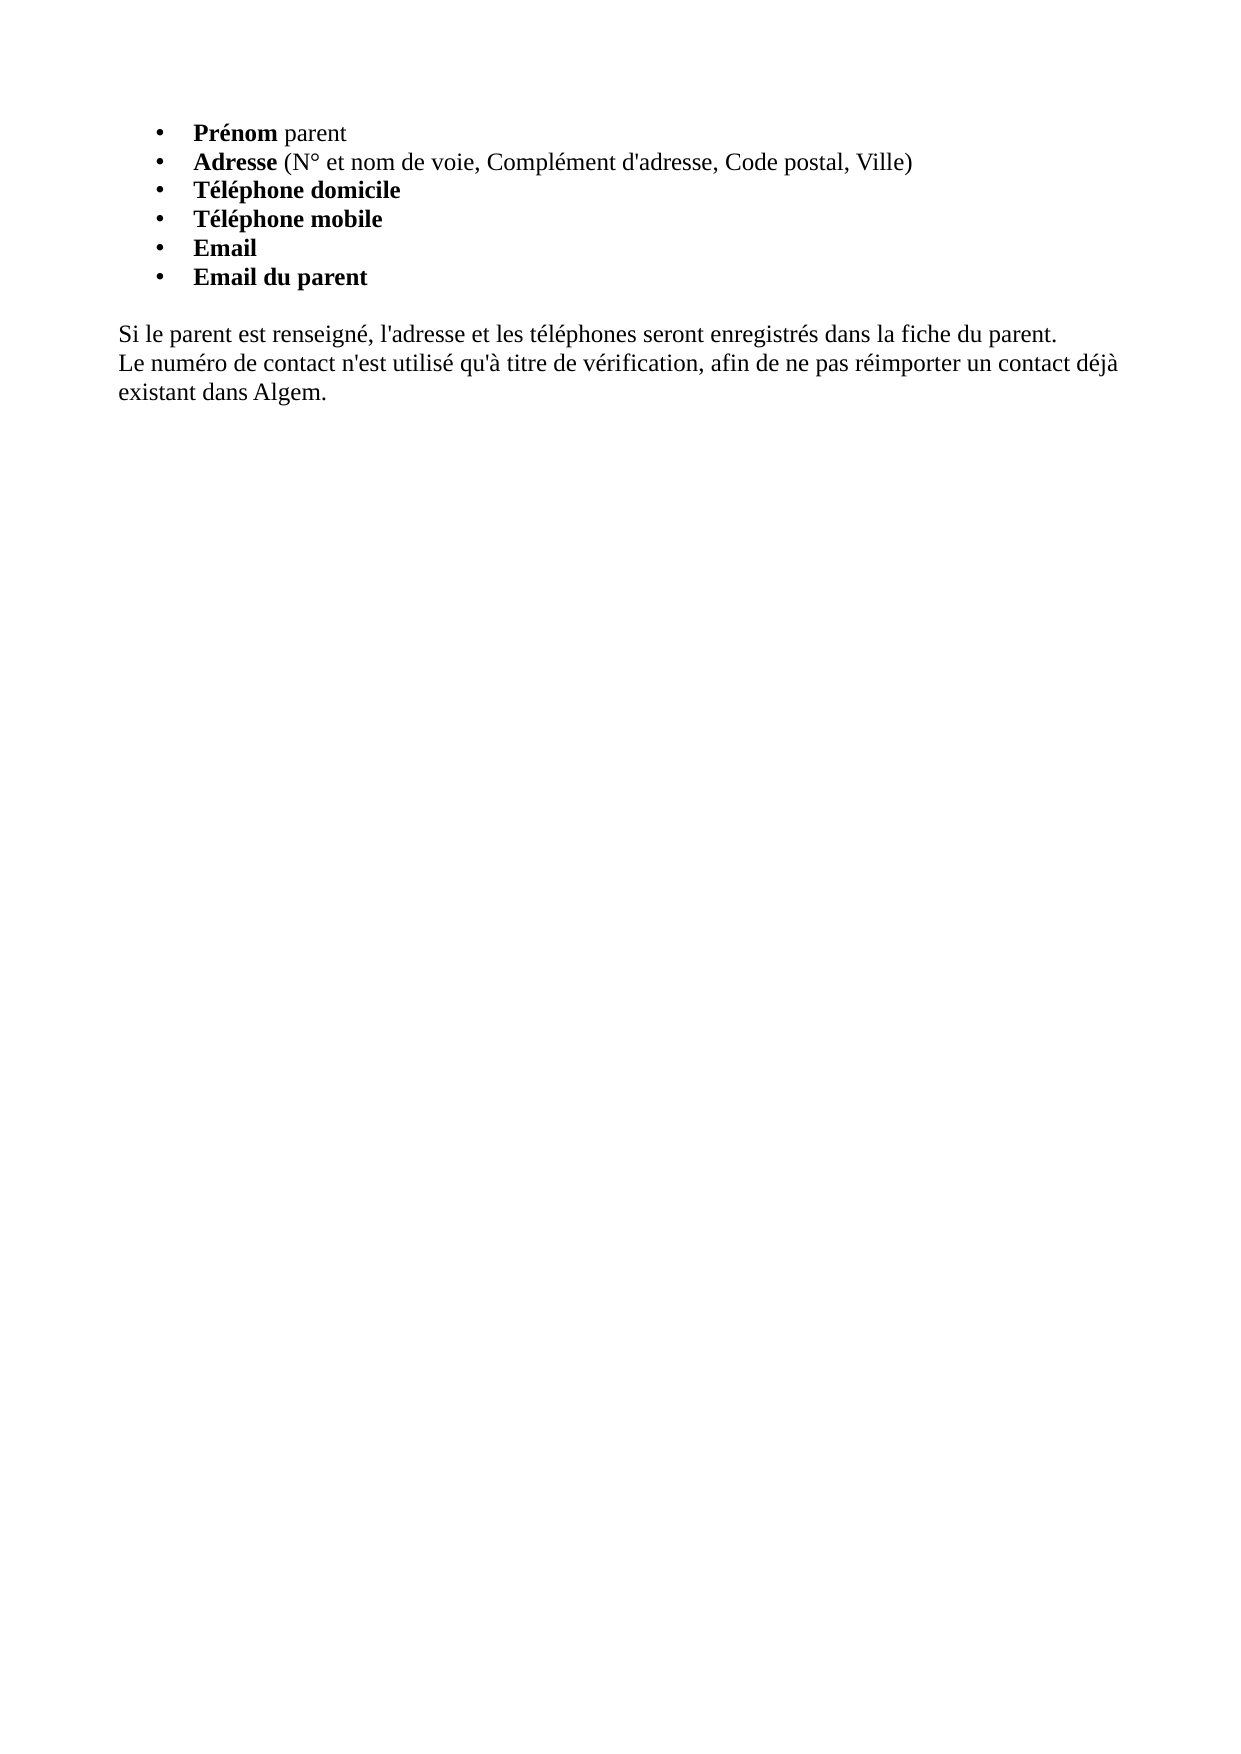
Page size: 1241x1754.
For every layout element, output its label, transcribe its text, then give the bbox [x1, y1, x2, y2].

list Téléphone mobile [156, 204, 1122, 233]
list Téléphone domicile [156, 176, 1122, 204]
list Adresse (N° et nom de voie, Complément d'adresse, Code postal, Ville) [156, 147, 1122, 176]
list Prénom parent [156, 118, 1122, 147]
list Email du parent [156, 262, 1122, 291]
list Email [156, 233, 1122, 262]
text Si le parent est renseigné, l'adresse et les téléphones seront enregistrés dans la fiche du parent. [118, 319, 1122, 348]
text Le numéro de contact n'est utilisé qu'à titre de vérification, afin de ne pas réimporter un contact déjà existant dans Algem. [118, 348, 1122, 406]
